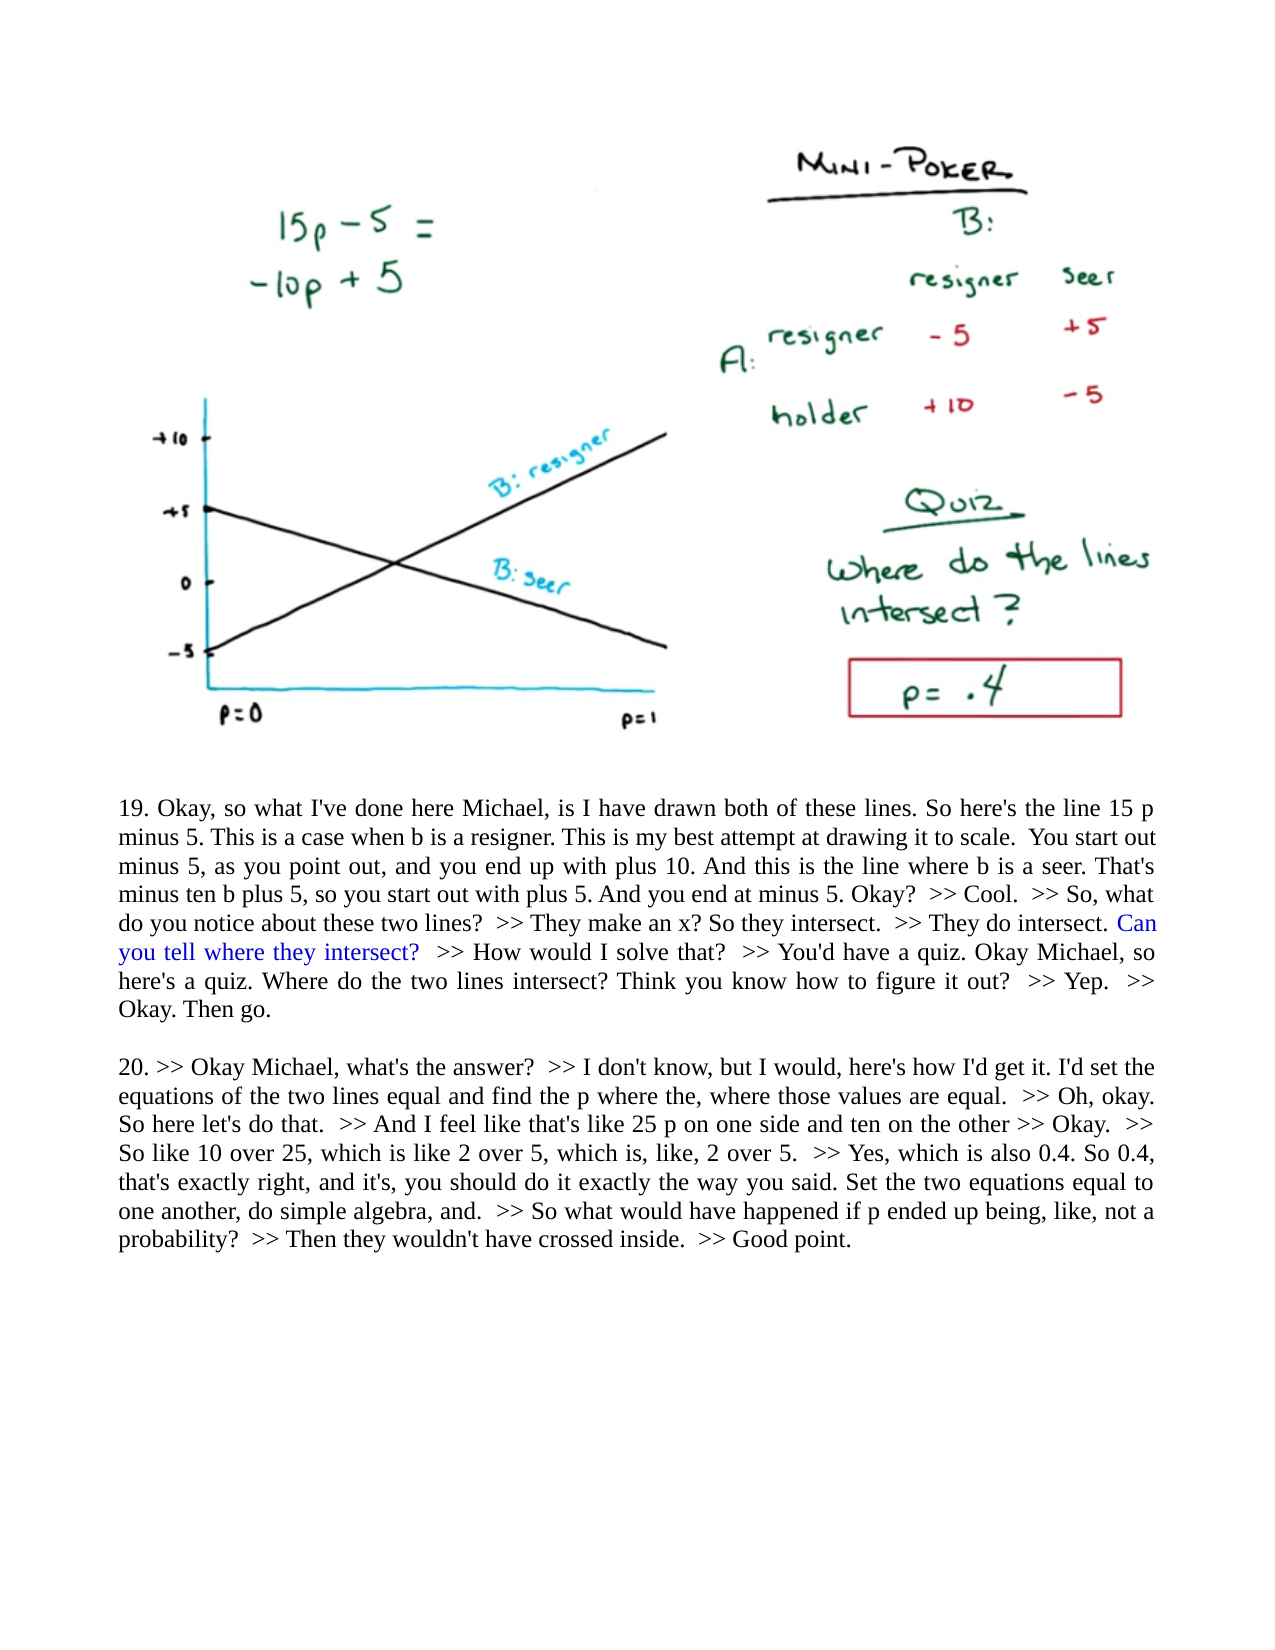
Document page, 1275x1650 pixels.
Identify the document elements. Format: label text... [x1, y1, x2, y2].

text 19. Okay, so what I've done here Michael, is I have drawn both of these lines. So here's the line 15 p minus 5. This is a case when b is a resigner. This is my best attempt at drawing it to scale. You start out minus 5, as you point out, and you end up with plus 10. And this is the line where b is a seer. That's minus ten b plus 5, so you start out with plus 5. And you end at minus 5. Okay? >> Cool. >> So, what do you notice about these two lines? >> They make an x? So they intersect. >> They do intersect. Can you tell where they intersect? >> How would I solve that? >> You'd have a quiz. Okay Michael, so here's a quiz. Where do the two lines intersect? Think you know how to figure it out? >> Yep. >> Okay. Then go. [118, 793, 1157, 1023]
text 20. >> Okay Michael, what's the answer? >> I don't know, but I would, here's how I'd get it. I'd set the equations of the two lines equal and find the p where the, where those values are equal. >> Oh, okay. So here let's do that. >> And I feel like that's like 25 p on one side and ten on the other >> Okay. >> So like 10 over 25, which is like 2 over 5, which is, like, 2 over 5. >> Yes, which is also 0.4. So 0.4, that's exactly right, and it's, you should do it exactly the way you said. Set the two equations equal to one another, do simple algebra, and. >> So what would have happened if p ended up being, like, not a probability? >> Then they wouldn't have crossed inside. >> Good point. [118, 1052, 1157, 1253]
picture [118, 146, 1157, 736]
